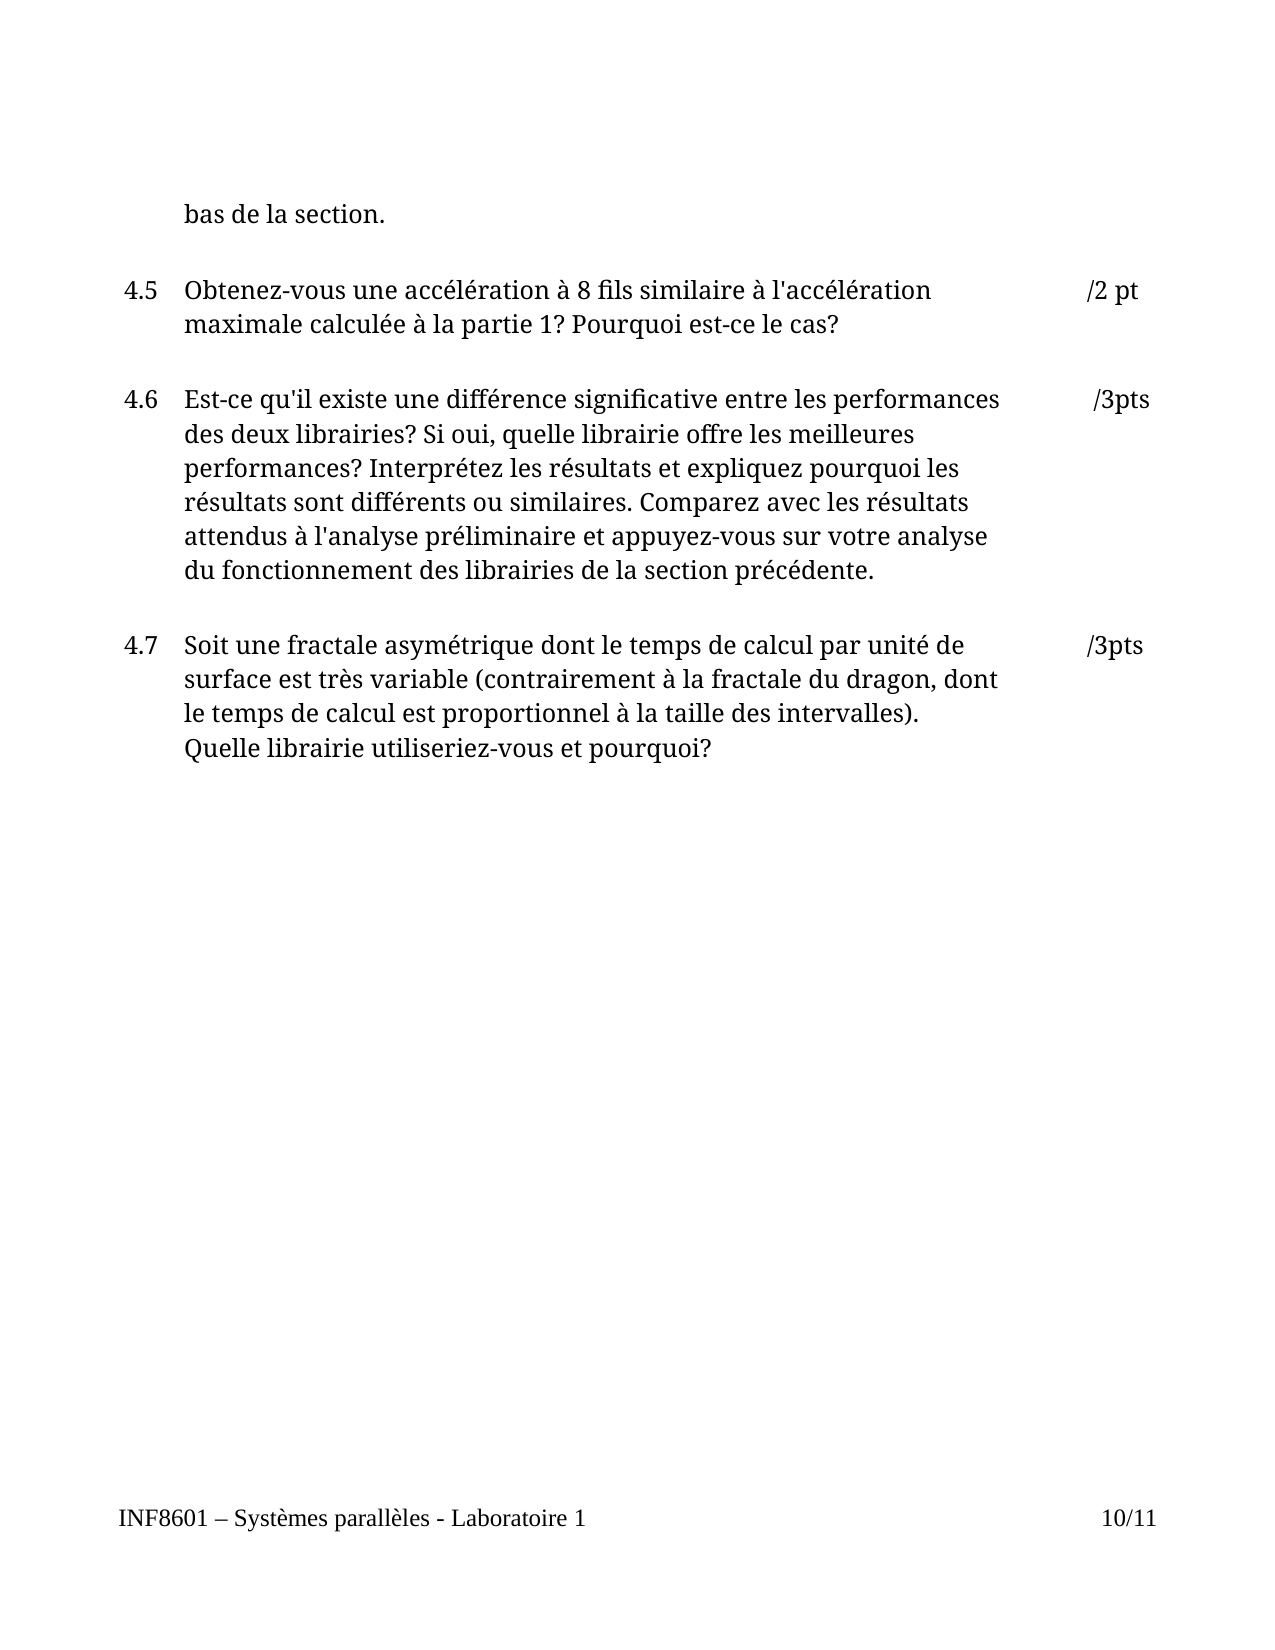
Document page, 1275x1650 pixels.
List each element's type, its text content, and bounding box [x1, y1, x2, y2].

table_cell [1008, 361, 1081, 607]
table_cell /2 pt [1081, 252, 1157, 361]
table_cell bas de la section. [118, 176, 1007, 252]
table_cell Obtenez-vous une accélération à 8 fils similaire à l'accélération maximale calculée à la partie 1? Pourquoi est-ce le cas? [118, 252, 1007, 361]
table_cell [1081, 176, 1157, 252]
table_cell /3pts [1081, 607, 1157, 785]
table_cell [1008, 252, 1081, 361]
table_cell Soit une fractale asymétrique dont le temps de calcul par unité de surface est très variable (contrairement à la fractale du dragon, dont le temps de calcul est proportionnel à la taille des intervalles). Quelle librairie utiliseriez-vous et pourquoi? [118, 607, 1007, 785]
table_cell [1008, 176, 1081, 252]
table_cell [1008, 607, 1081, 785]
table_cell Est-ce qu'il existe une différence significative entre les performances des deux librairies? Si oui, quelle librairie offre les meilleures performances? Interprétez les résultats et expliquez pourquoi les résultats sont différents ou similaires. Comparez avec les résultats attendus à l'analyse préliminaire et appuyez-vous sur votre analyse du fonctionnement des librairies de la section précédente. [118, 361, 1007, 607]
table_cell /3pts [1081, 361, 1157, 607]
